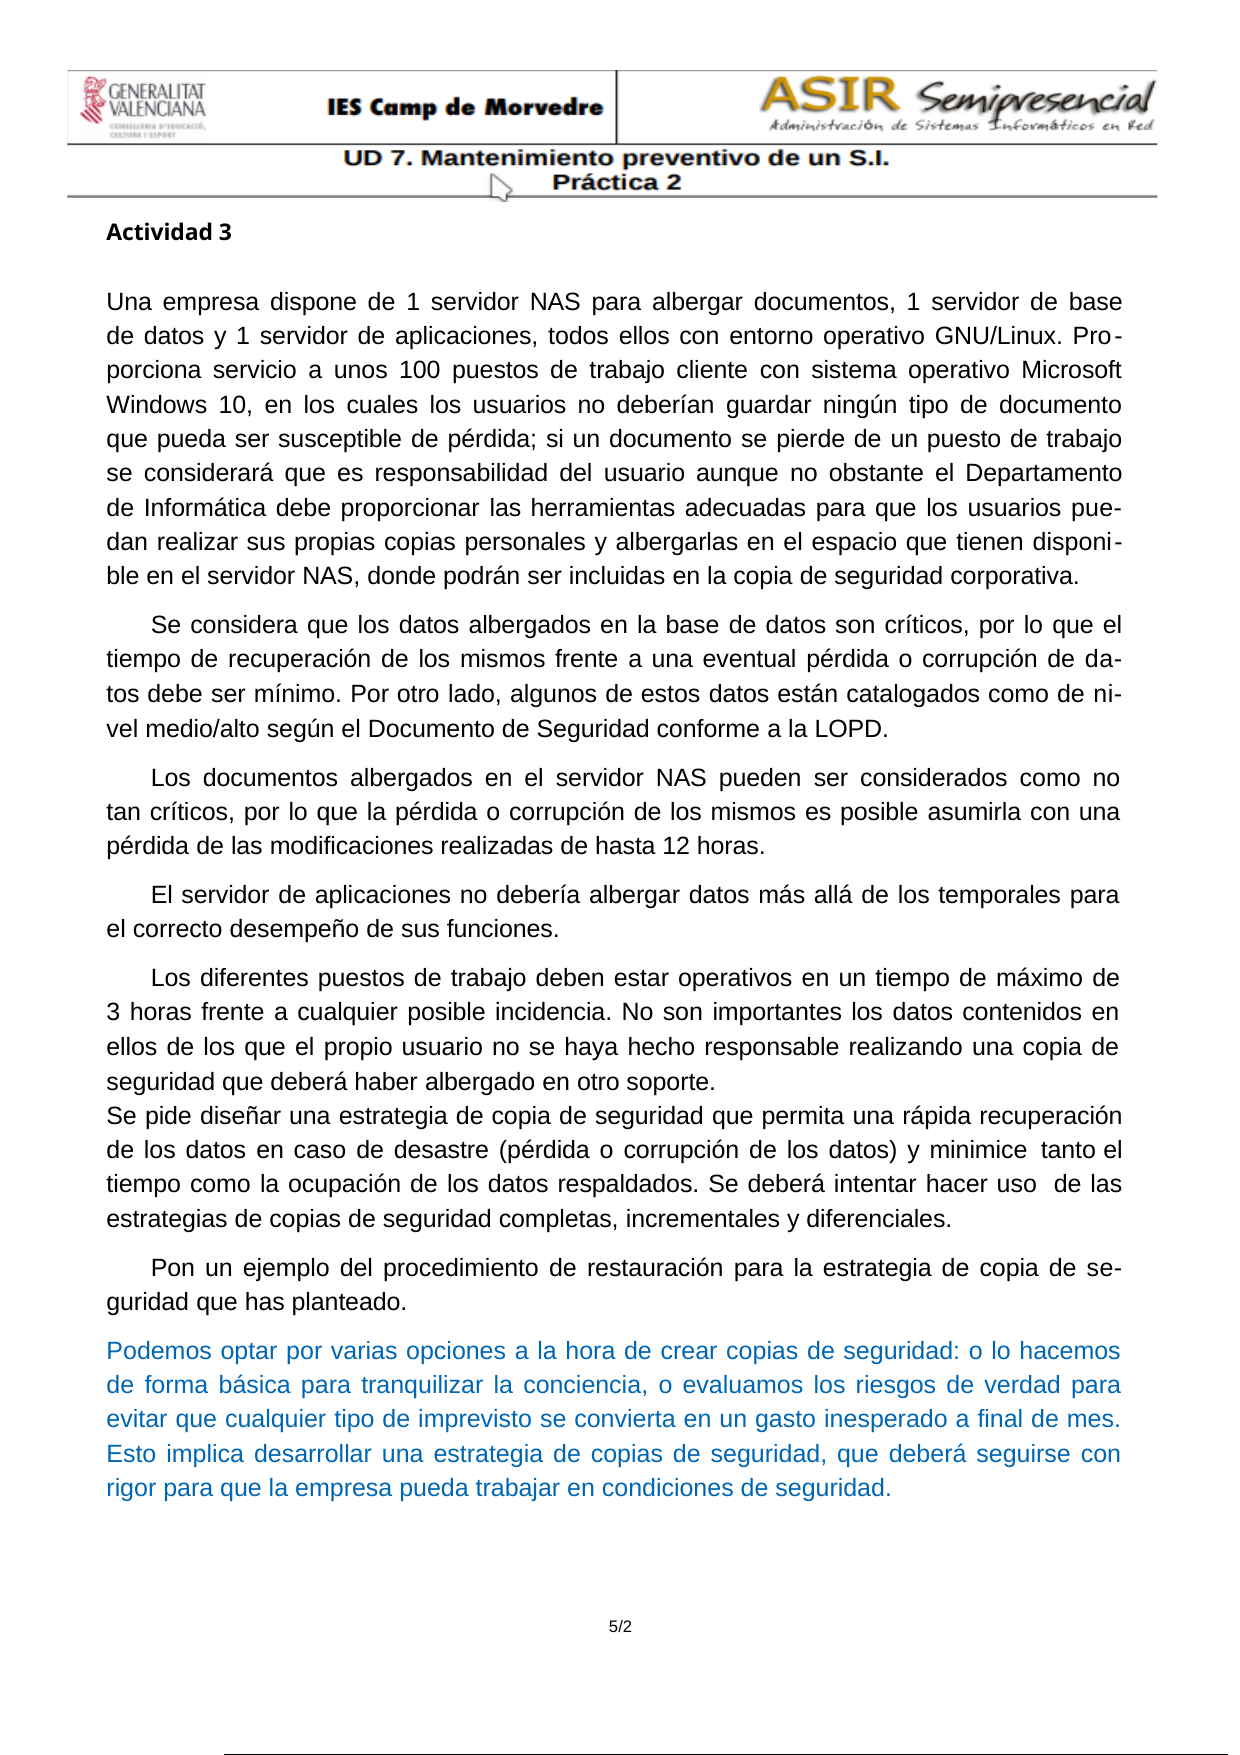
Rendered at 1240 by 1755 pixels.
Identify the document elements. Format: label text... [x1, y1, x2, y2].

text Podemos optar por varias opciones a la hora de crear copias de seguridad: o lo hacemos de forma básica para tranquilizar la conciencia, o evaluamos los riesgos de verdad para evitar que cualquier tipo de imprevisto se convierta en un gasto inesperado a final de mes. Esto implica desarrollar una estrategia de copias de seguridad, que deberá seguirse con rigor para que la empresa pueda trabajar en condiciones de seguridad. [106, 1336, 1123, 1502]
picture [67, 70, 1158, 202]
text Una empresa dispone de 1 servidor NAS para albergar documentos, 1 servidor de base de datos y 1 servidor de aplicaciones, todos ellos con entorno operativo GNU/Linux. Pro- porciona servicio a unos 100 puestos de trabajo cliente con sistema operativo Microsoft Windows 10, en los cuales los usuarios no deberían guardar ningún tipo de documento que pueda ser susceptible de pérdida; si un documento se pierde de un puesto de trabajo se considerará que es responsabilidad del usuario aunque no obstante el Departamento de Informática debe proporcionar las herramientas adecuadas para que los usuarios pue- dan realizar sus propias copias personales y albergarlas en el espacio que tienen disponi- ble en el servidor NAS, donde podrán ser incluidas en la copia de seguridad corporativa. [106, 287, 1122, 590]
text Se pide diseñar una estrategia de copia de seguridad que permita una rápida recuperación de los datos en caso de desastre (pérdida o corrupción de los datos) y minimice tanto el tiempo como la ocupación de los datos respaldados. Se deberá intentar hacer uso de las estrategias de copias de seguridad completas, incrementales y diferenciales. [106, 1101, 1122, 1232]
text Los diferentes puestos de trabajo deben estar operativos en un tiempo de máximo de 3 horas frente a cualquier posible incidencia. No son importantes los datos contenidos en ellos de los que el propio usuario no se haya hecho responsable realizando una copia de seguridad que deberá haber albergado en otro soporte. [106, 963, 1120, 1095]
text Actividad 3 [106, 216, 1133, 248]
text El servidor de aplicaciones no debería albergar datos más allá de los temporales para el correcto desempeño de sus funciones. [106, 880, 1120, 943]
text Pon un ejemplo del procedimiento de restauración para la estrategia de copia de se- guridad que has planteado. [106, 1253, 1123, 1316]
text Los documentos albergados en el servidor NAS pueden ser considerados como no tan críticos, por lo que la pérdida o corrupción de los mismos es posible asumirla con una pérdida de las modificaciones realizadas de hasta 12 horas. [106, 763, 1120, 860]
text Se considera que los datos albergados en la base de datos son críticos, por lo que el tiempo de recuperación de los mismos frente a una eventual pérdida o corrupción de da- tos debe ser mínimo. Por otro lado, algunos de estos datos están catalogados como de ni- vel medio/alto según el Documento de Seguridad conforme a la LOPD. [106, 610, 1122, 742]
